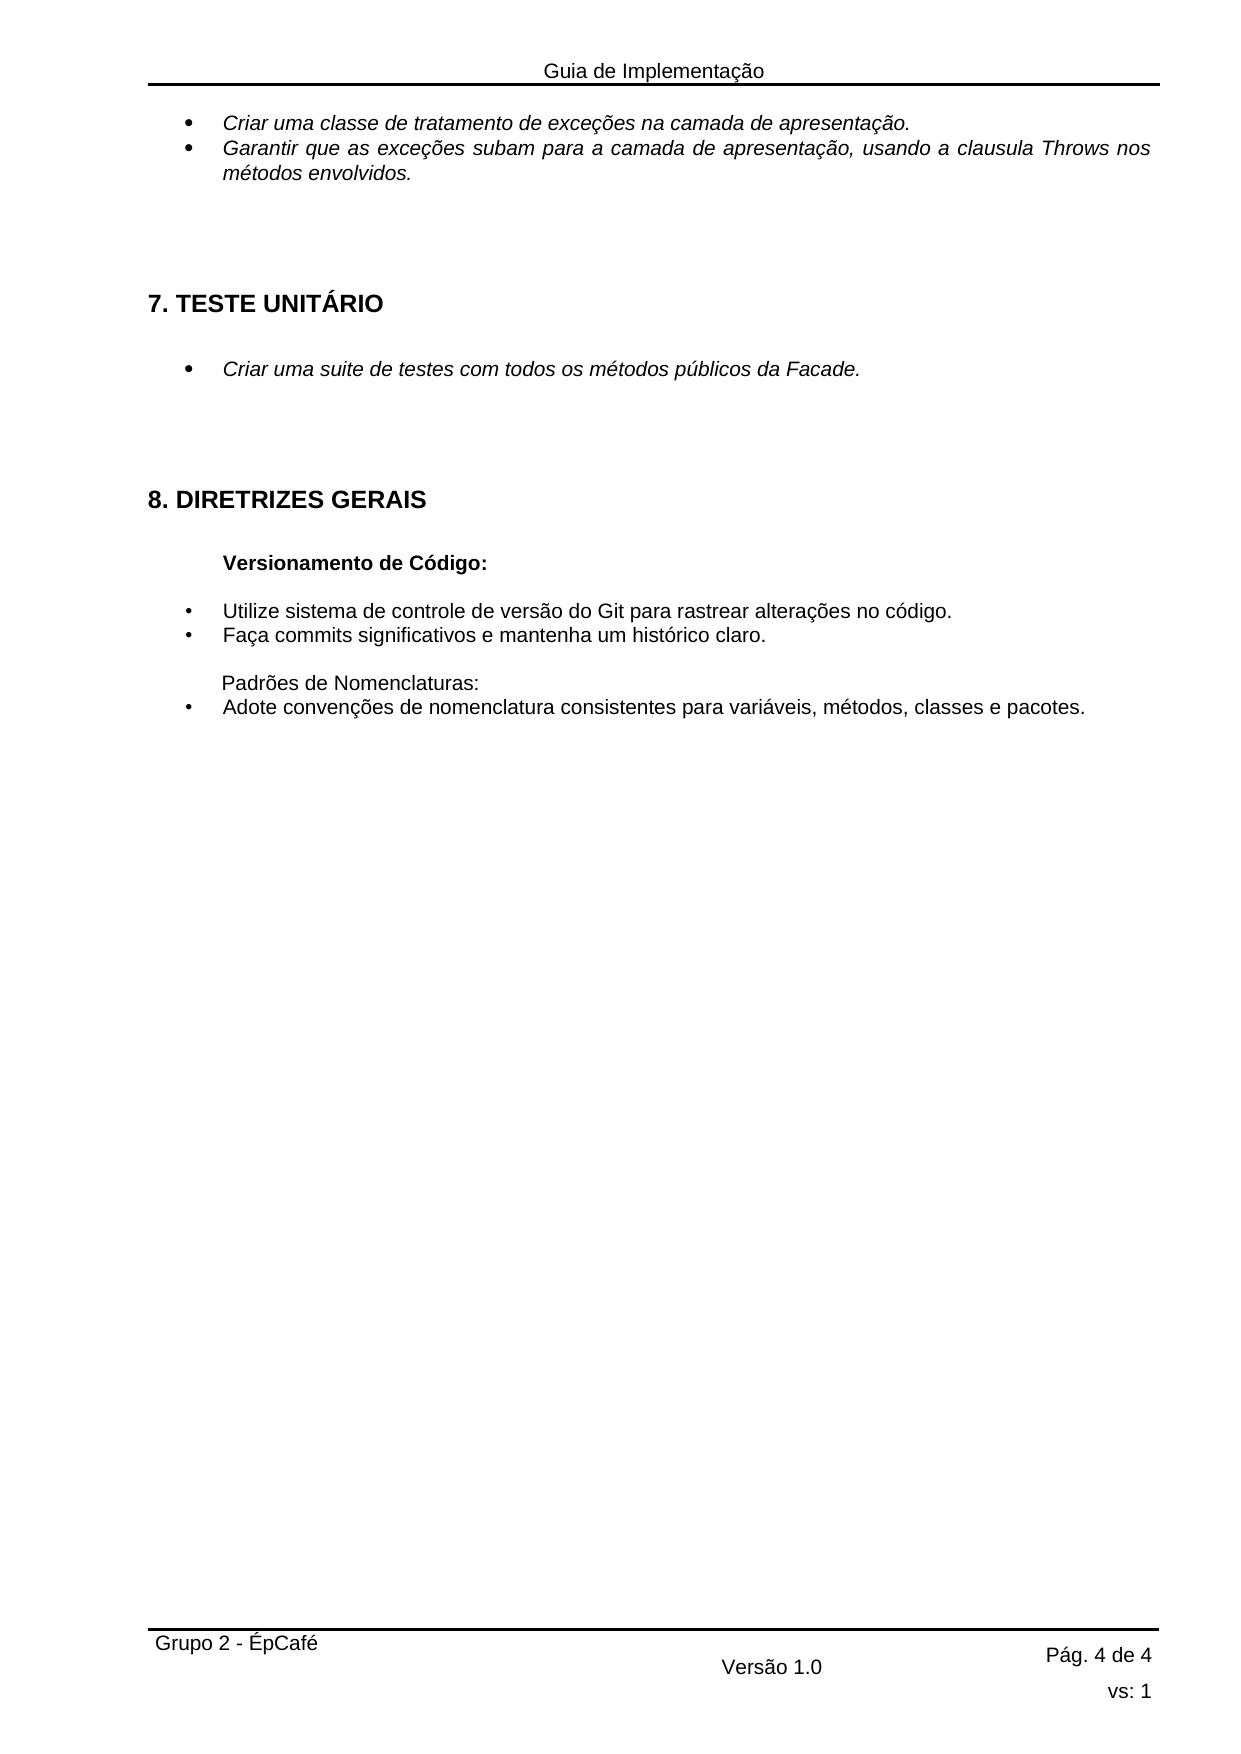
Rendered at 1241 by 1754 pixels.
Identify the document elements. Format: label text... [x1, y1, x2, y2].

subtitle teste unitário [148, 289, 1152, 318]
subtitle Diretrizes Gerais [148, 485, 1152, 513]
text Padrões de Nomenclaturas: [148, 671, 1152, 695]
list Adote convenções de nomenclatura consistentes para variáveis, métodos, classes e pacotes. [185, 695, 1152, 719]
list Utilize sistema de controle de versão do Git para rastrear alterações no código. [185, 599, 1152, 623]
list Criar uma classe de tratamento de exceções na camada de apresentação. [185, 110, 1152, 135]
list Garantir que as exceções subam para a camada de apresentação, usando a clausula Throws nos métodos envolvidos. [185, 135, 1152, 185]
list Criar uma suite de testes com todos os métodos públicos da Facade. [185, 356, 1152, 381]
list Versionamento de Código: [185, 551, 1152, 599]
list Faça commits significativos e mantenha um histórico claro. [185, 623, 1152, 647]
